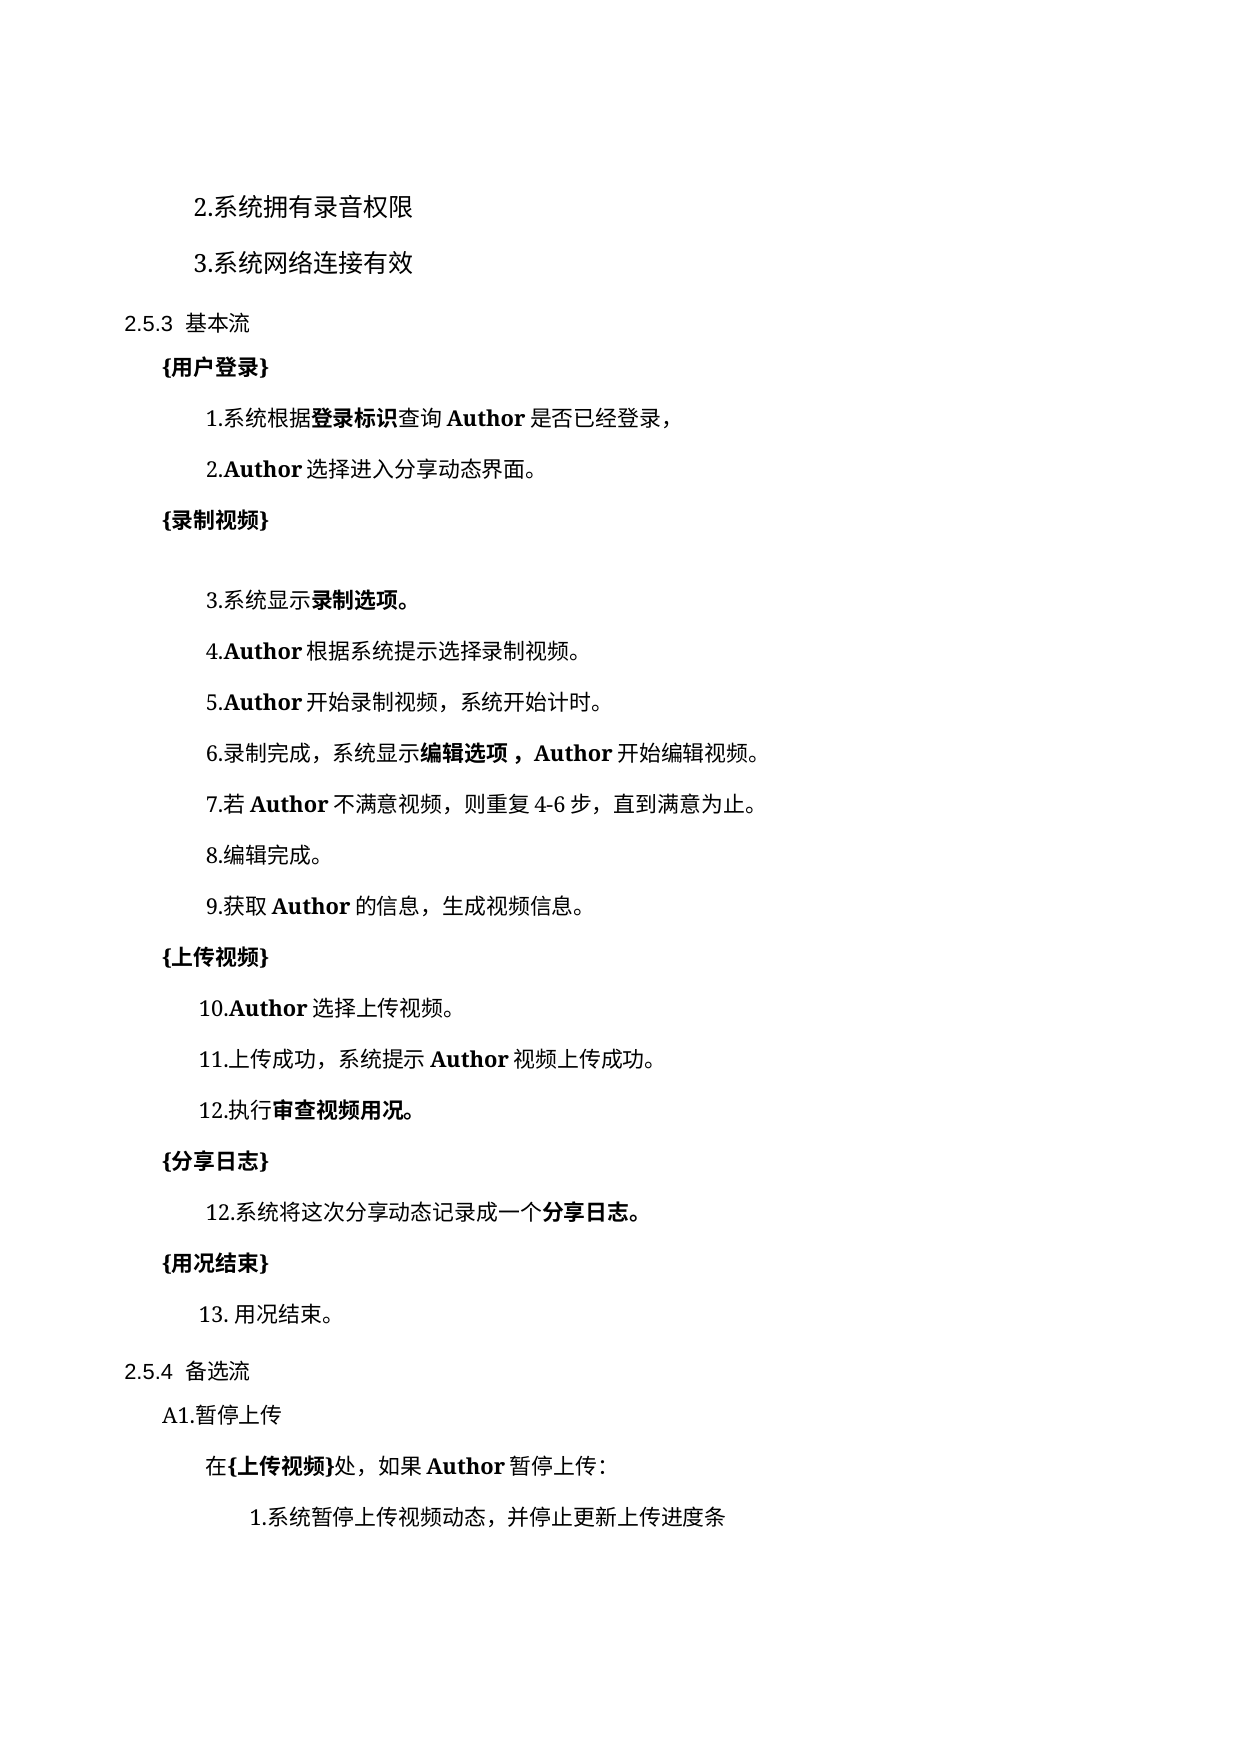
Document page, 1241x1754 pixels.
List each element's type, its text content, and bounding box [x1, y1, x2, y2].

text 9.获取Author的信息，生成视频信息。 [118, 889, 1122, 921]
text 1.系统根据登录标识查询Author是否已经登录， [118, 401, 1122, 433]
list 11.上传成功，系统提示Author视频上传成功。 [156, 1042, 1122, 1074]
list 12.执行审查视频用况。 [156, 1093, 1122, 1125]
text A1.暂停上传 [118, 1398, 1122, 1430]
list 13. 用况结束。 [156, 1297, 1122, 1329]
list 10.Author选择上传视频。 [156, 991, 1122, 1023]
text {录制视频} [118, 503, 1122, 535]
subtitle 基本流 [118, 306, 1122, 337]
text 5.Author开始录制视频，系统开始计时。 [118, 685, 1122, 717]
text 7.若Author不满意视频，则重复4-6步，直到满意为止。 [118, 787, 1122, 819]
text 4.Author根据系统提示选择录制视频。 [118, 634, 1122, 666]
list 2.系统拥有录音权限 [156, 188, 1122, 224]
text 3.系统显示录制选项。 [118, 583, 1122, 615]
text {分享日志} [118, 1144, 1122, 1176]
subtitle 备选流 [118, 1354, 1122, 1386]
list 3.系统网络连接有效 [156, 244, 1122, 280]
text {上传视频} [118, 940, 1122, 972]
text 12.系统将这次分享动态记录成一个分享日志。 [118, 1195, 1122, 1227]
text 1.系统暂停上传视频动态，并停止更新上传进度条 [118, 1500, 1122, 1532]
text 6.录制完成，系统显示编辑选项 ，Author开始编辑视频。 [118, 736, 1122, 768]
text {用户登录} [118, 350, 1122, 382]
text 8.编辑完成。 [118, 838, 1122, 870]
text 2.Author选择进入分享动态界面。 [118, 452, 1122, 484]
text {用况结束} [118, 1246, 1122, 1278]
text 在{上传视频}处，如果Author暂停上传： [118, 1449, 1122, 1481]
